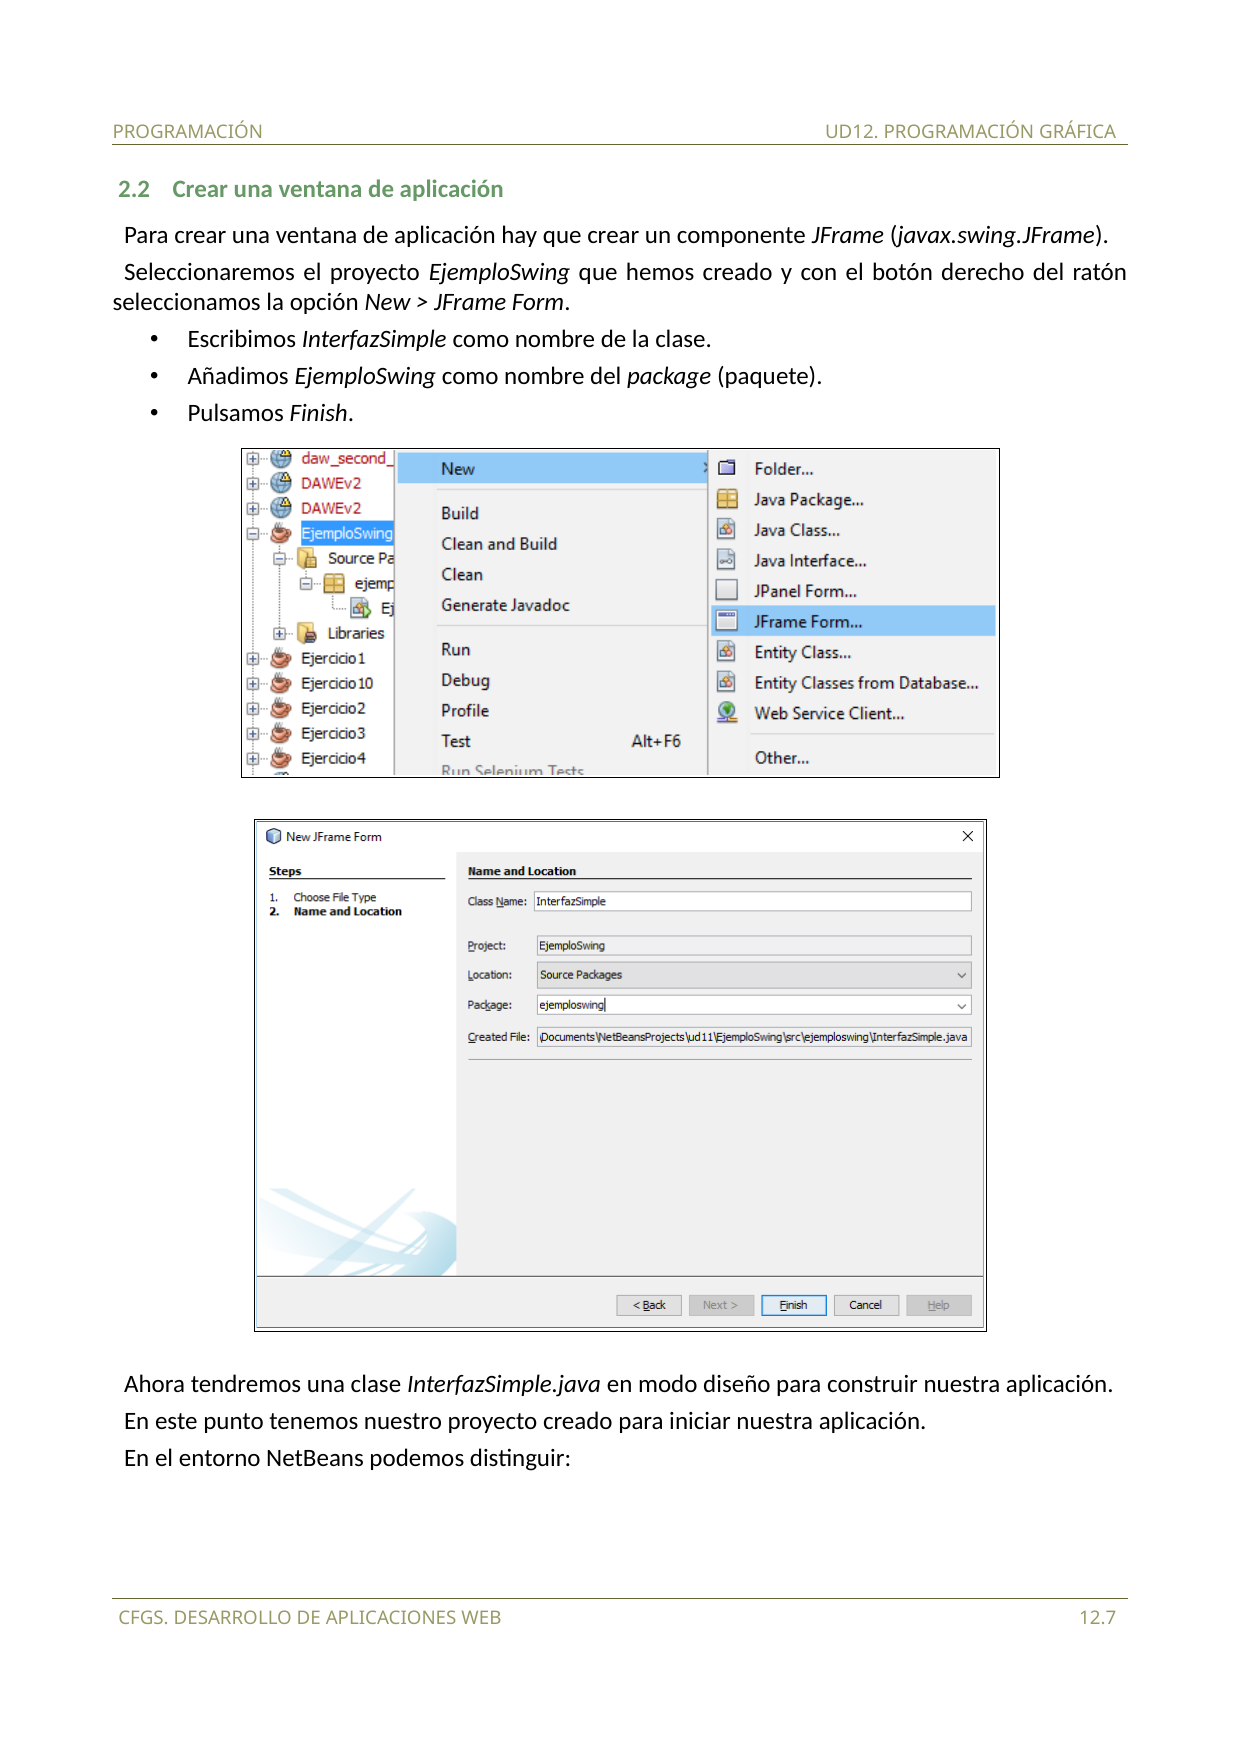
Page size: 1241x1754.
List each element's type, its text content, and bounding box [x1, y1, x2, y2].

subtitle Crear una ventana de aplicación [112, 173, 1128, 204]
list Pulsamos Finish. [150, 397, 1128, 428]
text Para crear una ventana de aplicación hay que crear un componente JFrame (javax.swing.JFrame). [112, 219, 1128, 249]
text Ahora tendremos una clase InterfazSimple.java en modo diseño para construir nuestra aplicación. [112, 1368, 1128, 1398]
text En este punto tenemos nuestro proyecto creado para iniciar nuestra aplicación. [112, 1405, 1128, 1435]
picture [256, 821, 984, 1328]
list Escribimos InterfazSimple como nombre de la clase. [150, 323, 1128, 354]
list Añadimos EjemploSwing como nombre del package (paquete). [150, 360, 1128, 391]
text En el entorno NetBeans podemos distinguir: [112, 1442, 1128, 1472]
text Seleccionaremos el proyecto EjemploSwing que hemos creado y con el botón derecho del ratón seleccionamos la opción New > JFrame Form. [112, 256, 1128, 317]
picture [244, 450, 997, 775]
